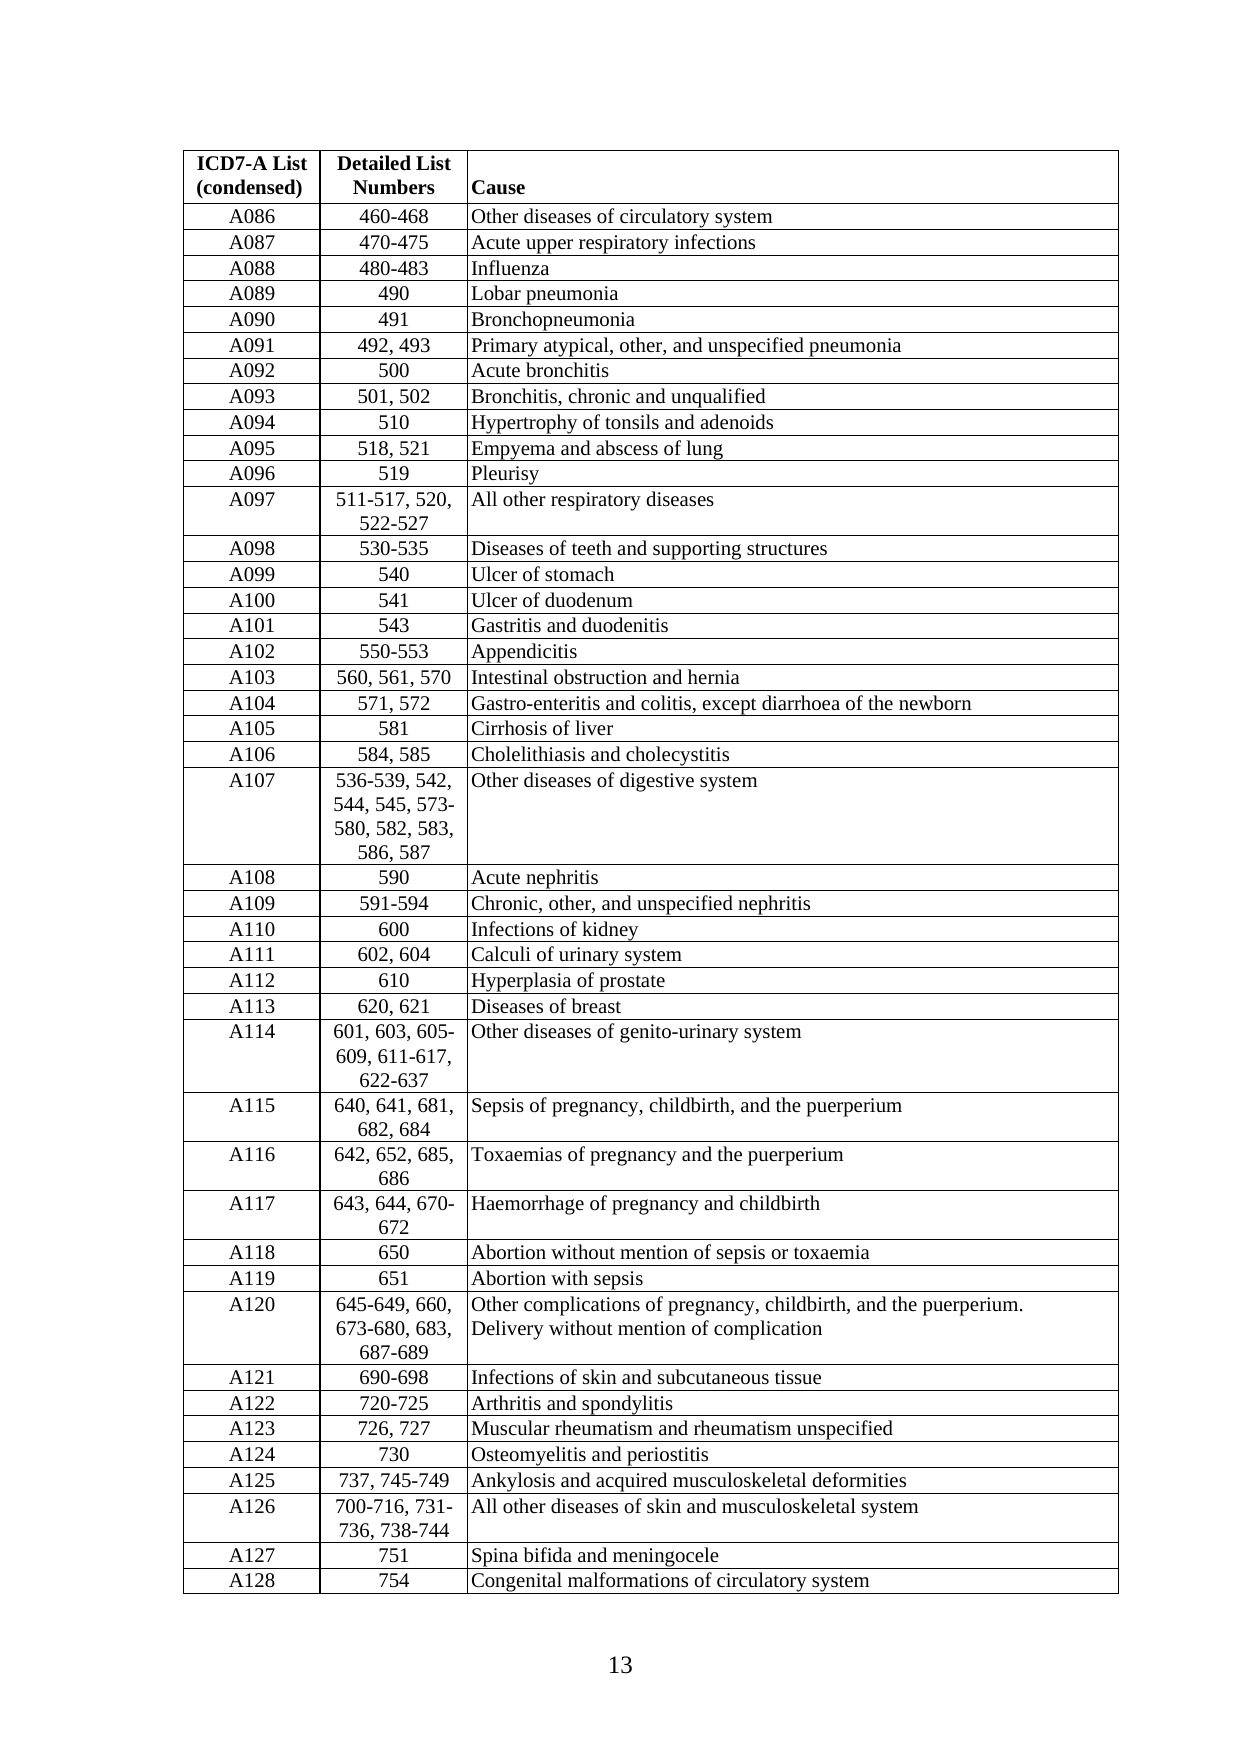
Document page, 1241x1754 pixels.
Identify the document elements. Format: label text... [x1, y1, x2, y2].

table_cell Abortion without mention of sepsis or toxaemia [468, 1240, 1118, 1265]
table_cell A120 [184, 1292, 319, 1364]
table_cell Other diseases of circulatory system [468, 204, 1118, 229]
table_cell Chronic, other, and unspecified nephritis [468, 891, 1118, 916]
table_cell 510 [321, 410, 467, 434]
table_cell 530-535 [321, 536, 467, 561]
table_cell 581 [321, 716, 467, 741]
table_cell 640, 641, 681, 682, 684 [321, 1093, 467, 1141]
table_cell A112 [184, 968, 319, 993]
table_cell 651 [321, 1266, 467, 1291]
table_cell 584, 585 [321, 742, 467, 767]
table_cell 602, 604 [321, 942, 467, 967]
table_cell Bronchitis, chronic and unqualified [468, 384, 1118, 409]
table_cell 491 [321, 307, 467, 332]
table_cell A110 [184, 917, 319, 941]
table_cell Diseases of breast [468, 994, 1118, 1018]
table_cell Spina bifida and meningocele [468, 1543, 1118, 1567]
table_cell 543 [321, 614, 467, 638]
table_cell Cirrhosis of liver [468, 716, 1118, 741]
table_cell A117 [184, 1191, 319, 1239]
table_cell 540 [321, 562, 467, 587]
table_cell A089 [184, 281, 319, 306]
table_cell Acute upper respiratory infections [468, 230, 1118, 254]
table_cell Infections of kidney [468, 917, 1118, 941]
table_cell A113 [184, 994, 319, 1018]
table_cell Toxaemias of pregnancy and the puerperium [468, 1142, 1118, 1190]
table_cell All other respiratory diseases [468, 487, 1118, 535]
table_cell A101 [184, 614, 319, 638]
table_cell 645-649, 660, 673-680, 683, 687-689 [321, 1292, 467, 1364]
table_cell Acute nephritis [468, 865, 1118, 890]
table_cell 500 [321, 359, 467, 383]
table_cell A105 [184, 716, 319, 741]
table_cell A124 [184, 1442, 319, 1467]
table_cell 610 [321, 968, 467, 993]
table_cell 470-475 [321, 230, 467, 254]
table_cell 480-483 [321, 256, 467, 280]
table_cell 591-594 [321, 891, 467, 916]
table_cell 643, 644, 670-672 [321, 1191, 467, 1239]
table_cell A115 [184, 1093, 319, 1141]
table_cell Diseases of teeth and supporting structures [468, 536, 1118, 561]
table_cell A128 [184, 1569, 319, 1593]
table_cell 590 [321, 865, 467, 890]
table_cell Ulcer of duodenum [468, 588, 1118, 612]
table_cell 511-517, 520, 522-527 [321, 487, 467, 535]
table_cell Pleurisy [468, 461, 1118, 486]
table_cell Hypertrophy of tonsils and adenoids [468, 410, 1118, 434]
table_cell A088 [184, 256, 319, 280]
table_cell Hyperplasia of prostate [468, 968, 1118, 993]
table_cell A095 [184, 436, 319, 460]
table_cell A099 [184, 562, 319, 587]
table_cell 490 [321, 281, 467, 306]
table_cell Abortion with sepsis [468, 1266, 1118, 1291]
table_cell Gastritis and duodenitis [468, 614, 1118, 638]
table_cell A127 [184, 1543, 319, 1567]
table_cell Intestinal obstruction and hernia [468, 665, 1118, 689]
table_cell Appendicitis [468, 639, 1118, 664]
table_cell 690-698 [321, 1365, 467, 1389]
table_cell A103 [184, 665, 319, 689]
table_cell Calculi of urinary system [468, 942, 1118, 967]
table_cell Ankylosis and acquired musculoskeletal deformities [468, 1468, 1118, 1492]
table_cell A123 [184, 1416, 319, 1441]
table_cell Muscular rheumatism and rheumatism unspecified [468, 1416, 1118, 1441]
table_cell Other complications of pregnancy, childbirth, and the puerperium. Delivery without mention of complication [468, 1292, 1118, 1364]
table_cell 460-468 [321, 204, 467, 229]
table_cell 751 [321, 1543, 467, 1567]
table_cell Osteomyelitis and periostitis [468, 1442, 1118, 1467]
table_cell 560, 561, 570 [321, 665, 467, 689]
table_cell 700-716, 731-736, 738-744 [321, 1494, 467, 1542]
table_cell 726, 727 [321, 1416, 467, 1441]
table_cell 650 [321, 1240, 467, 1265]
table_cell A111 [184, 942, 319, 967]
table_cell Other diseases of digestive system [468, 768, 1118, 864]
table_cell Haemorrhage of pregnancy and childbirth [468, 1191, 1118, 1239]
table_cell A093 [184, 384, 319, 409]
table_cell Lobar pneumonia [468, 281, 1118, 306]
table_header Cause [468, 151, 1118, 203]
table_cell A086 [184, 204, 319, 229]
table_cell 601, 603, 605-609, 611-617, 622-637 [321, 1020, 467, 1092]
table_cell Congenital malformations of circulatory system [468, 1569, 1118, 1593]
table_cell A092 [184, 359, 319, 383]
table_cell 600 [321, 917, 467, 941]
table_cell 720-725 [321, 1391, 467, 1415]
table_cell Empyema and abscess of lung [468, 436, 1118, 460]
table_cell 737, 745-749 [321, 1468, 467, 1492]
table_cell A091 [184, 333, 319, 357]
table_cell 492, 493 [321, 333, 467, 357]
table_cell A098 [184, 536, 319, 561]
table_cell All other diseases of skin and musculoskeletal system [468, 1494, 1118, 1542]
table_header ICD7-A List (condensed) [184, 151, 319, 203]
table_cell A114 [184, 1020, 319, 1092]
table_cell A121 [184, 1365, 319, 1389]
table_cell A122 [184, 1391, 319, 1415]
table_cell A100 [184, 588, 319, 612]
table_cell Bronchopneumonia [468, 307, 1118, 332]
table_cell Influenza [468, 256, 1118, 280]
table_cell A087 [184, 230, 319, 254]
table_cell 730 [321, 1442, 467, 1467]
table_cell Sepsis of pregnancy, childbirth, and the puerperium [468, 1093, 1118, 1141]
table_cell A118 [184, 1240, 319, 1265]
table_cell A119 [184, 1266, 319, 1291]
table_cell A097 [184, 487, 319, 535]
table_cell Gastro-enteritis and colitis, except diarrhoea of the newborn [468, 691, 1118, 715]
table_cell 550-553 [321, 639, 467, 664]
table_cell A106 [184, 742, 319, 767]
table_cell A125 [184, 1468, 319, 1492]
table_cell A102 [184, 639, 319, 664]
table_cell Ulcer of stomach [468, 562, 1118, 587]
table_cell Primary atypical, other, and unspecified pneumonia [468, 333, 1118, 357]
table_cell 541 [321, 588, 467, 612]
table_cell 536-539, 542, 544, 545, 573-580, 582, 583, 586, 587 [321, 768, 467, 864]
table_cell 519 [321, 461, 467, 486]
table_cell A090 [184, 307, 319, 332]
table_cell 571, 572 [321, 691, 467, 715]
table_cell 620, 621 [321, 994, 467, 1018]
table_cell 518, 521 [321, 436, 467, 460]
table_cell A116 [184, 1142, 319, 1190]
table_cell 501, 502 [321, 384, 467, 409]
table_header Detailed List Numbers [321, 151, 467, 203]
table_cell Other diseases of genito-urinary system [468, 1020, 1118, 1092]
table_cell A096 [184, 461, 319, 486]
table_cell A104 [184, 691, 319, 715]
table_cell A094 [184, 410, 319, 434]
table_cell A109 [184, 891, 319, 916]
table_cell A126 [184, 1494, 319, 1542]
table_cell 754 [321, 1569, 467, 1593]
table_cell Infections of skin and subcutaneous tissue [468, 1365, 1118, 1389]
table_cell Arthritis and spondylitis [468, 1391, 1118, 1415]
table_cell Cholelithiasis and cholecystitis [468, 742, 1118, 767]
table_cell 642, 652, 685, 686 [321, 1142, 467, 1190]
table_cell Acute bronchitis [468, 359, 1118, 383]
table_cell A108 [184, 865, 319, 890]
table_cell A107 [184, 768, 319, 864]
